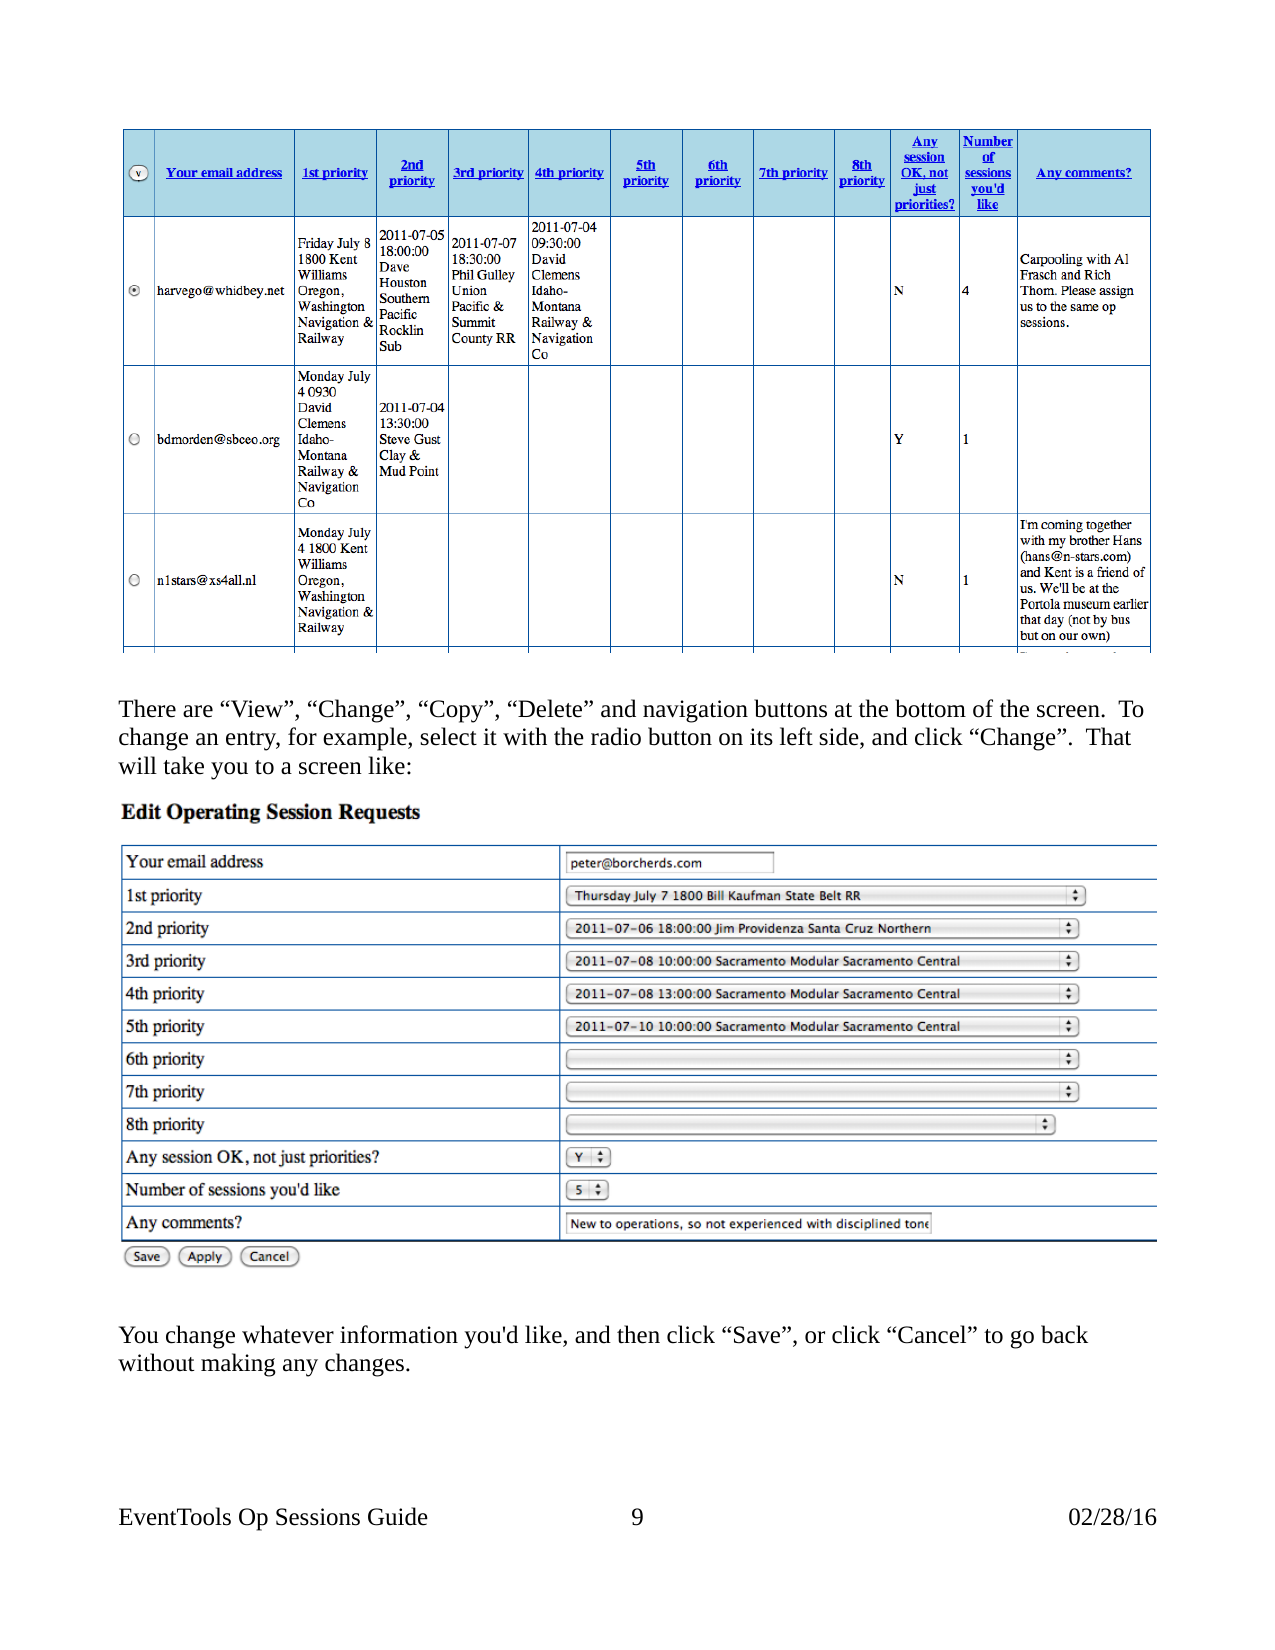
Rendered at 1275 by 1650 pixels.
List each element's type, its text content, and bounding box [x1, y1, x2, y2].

picture [118, 792, 1157, 1279]
text You change whatever information you'd like, and then click “Save”, or click “Cancel” to go back without making any changes. [118, 1320, 1157, 1377]
text There are “View”, “Change”, “Copy”, “Delete” and navigation buttons at the bottom of the screen. To change an entry, for example, select it with the radio button on its left side, and click “Change”. That will take you to a screen like: [118, 694, 1157, 780]
picture [118, 118, 1157, 653]
